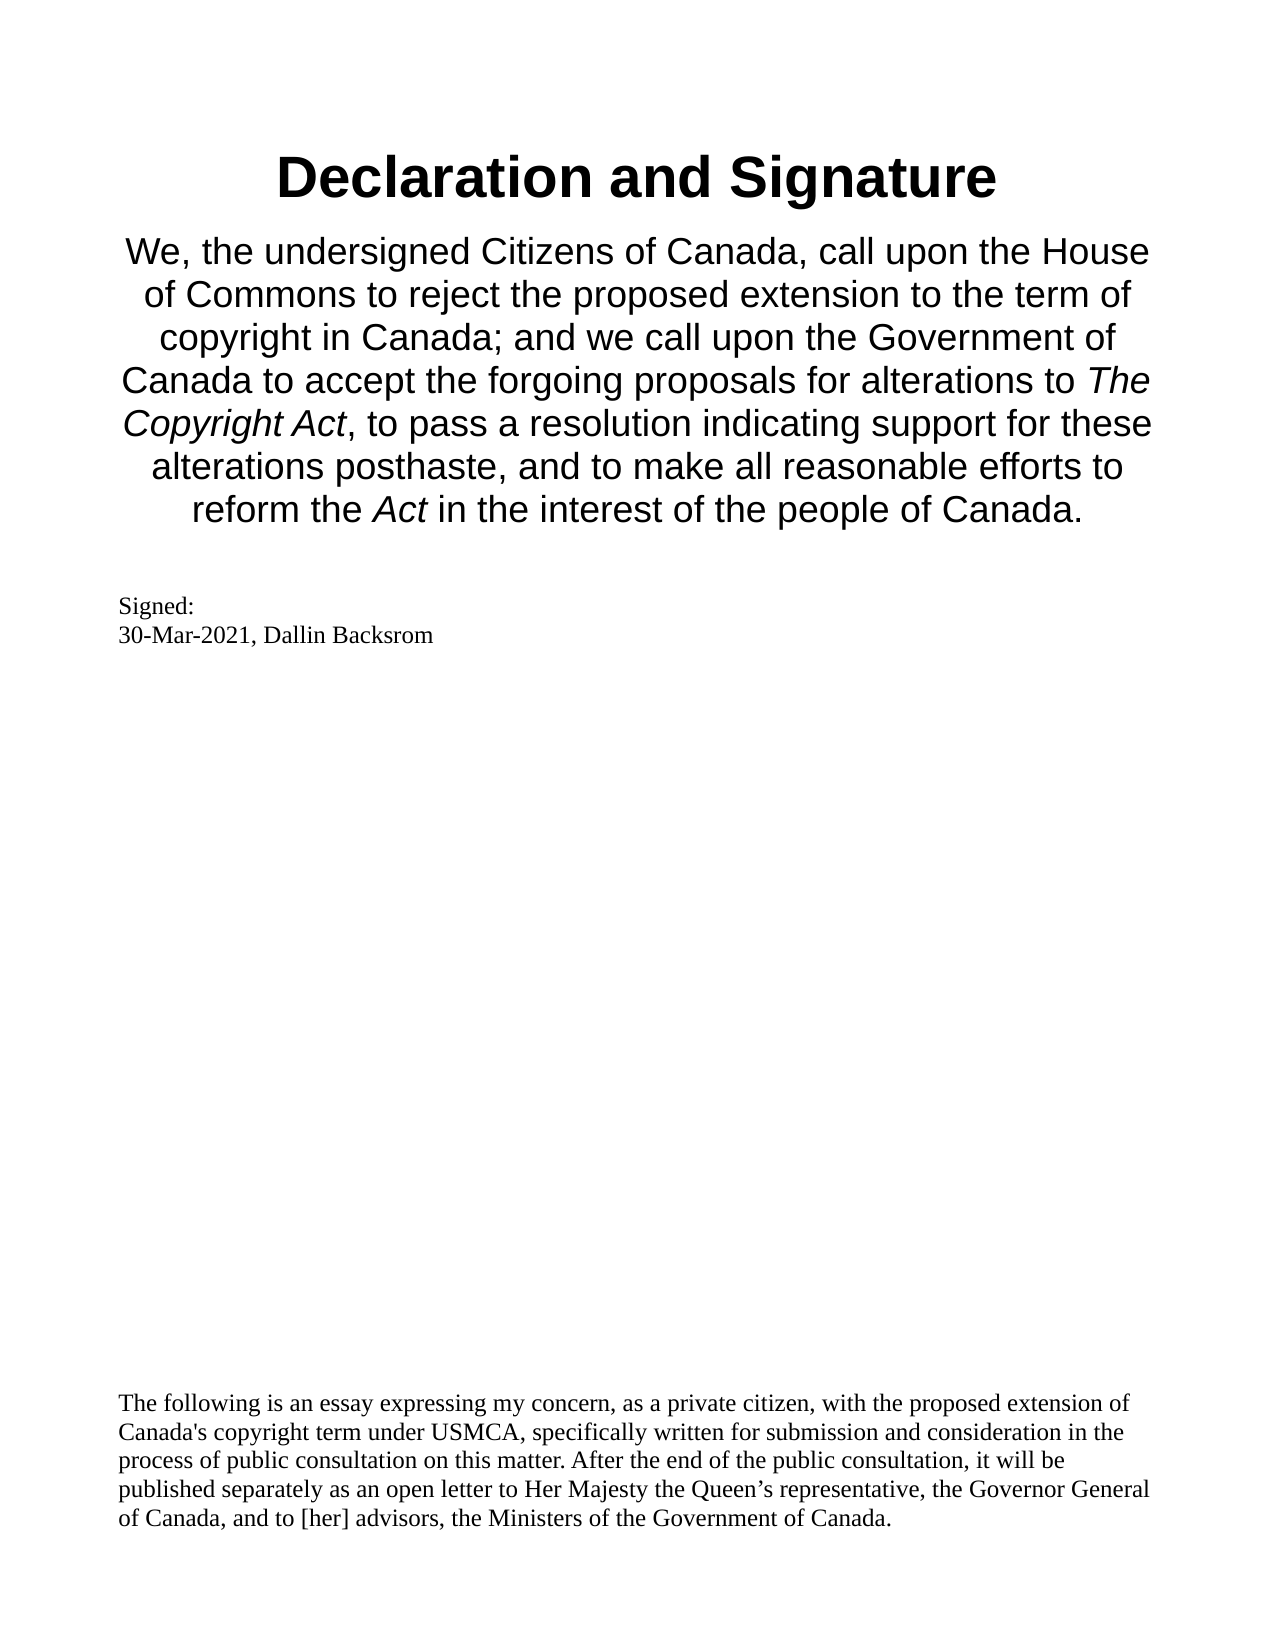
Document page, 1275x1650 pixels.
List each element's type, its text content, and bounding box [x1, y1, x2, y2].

text Signed: [118, 591, 1157, 620]
text 30-Mar-2021, Dallin Backsrom [118, 620, 1157, 648]
title Declaration and Signature [118, 143, 1157, 210]
subtitle We, the undersigned Citizens of Canada, call upon the House of Commons to reject the proposed extension to the term of copyright in Canada; and we call upon the Government of Canada to accept the forgoing proposals for alterations to The Copyright Act, to pass a resolution indicating support for these alterations posthaste, and to make all reasonable efforts to reform the Act in the interest of the people of Canada. [118, 229, 1157, 531]
